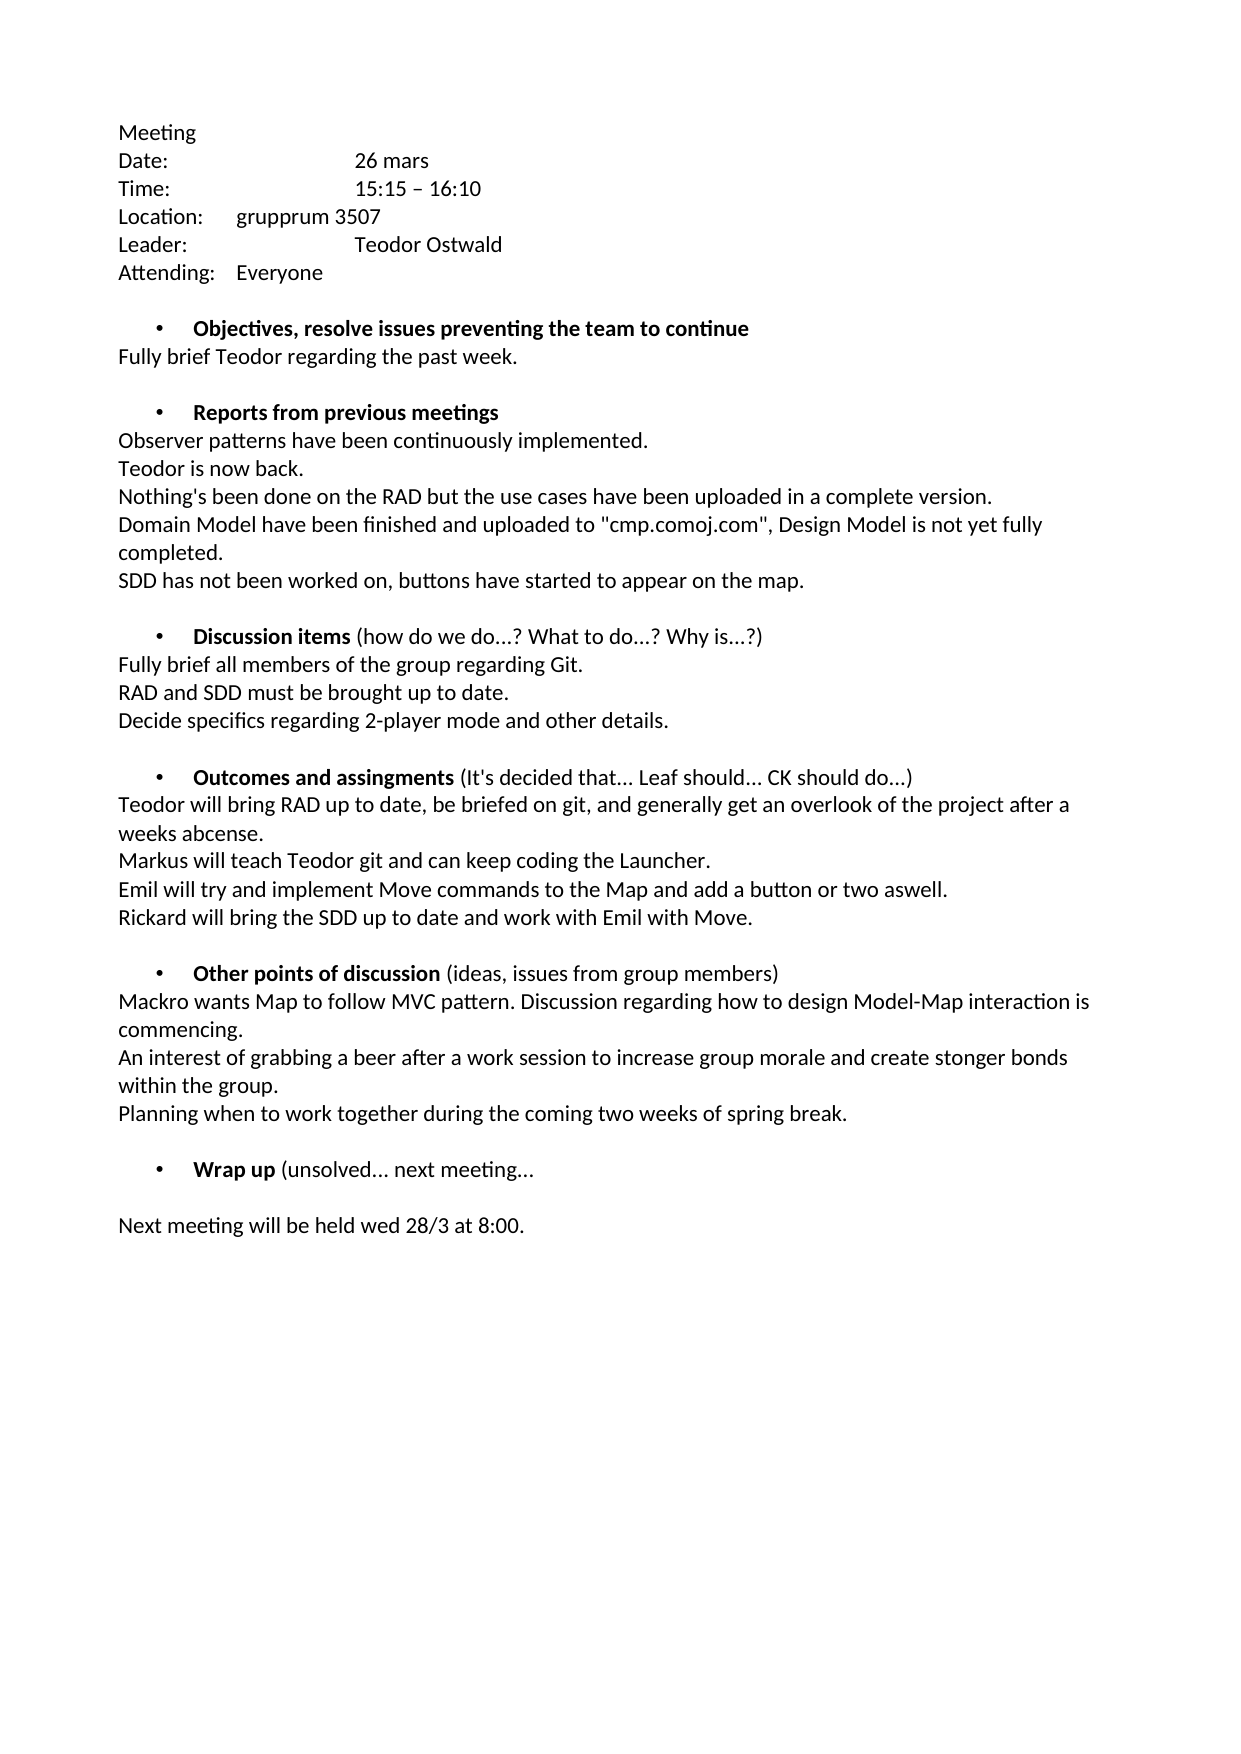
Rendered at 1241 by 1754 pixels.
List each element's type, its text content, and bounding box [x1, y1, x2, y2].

text Teodor is now back. [118, 454, 1122, 482]
text Emil will try and implement Move commands to the Map and add a button or two aswell. [118, 875, 1122, 903]
list Wrap up (unsolved... next meeting... [156, 1155, 1122, 1183]
text Fully brief Teodor regarding the past week. [118, 342, 1122, 370]
text Fully brief all members of the group regarding Git. [118, 651, 1122, 678]
list Reports from previous meetings [156, 398, 1122, 426]
text Leader: Teodor Ostwald [118, 230, 1122, 258]
text Time: 15:15 – 16:10 [118, 174, 1122, 202]
text Location: grupprum 3507 [118, 202, 1122, 230]
text SDD has not been worked on, buttons have started to appear on the map. [118, 566, 1122, 594]
list Discussion items (how do we do...? What to do...? Why is...?) [156, 622, 1122, 651]
text Decide specifics regarding 2-player mode and other details. [118, 707, 1122, 734]
text Nothing's been done on the RAD but the use cases have been uploaded in a complete version. [118, 482, 1122, 510]
text An interest of grabbing a beer after a work session to increase group morale and create stonger bonds within the group. [118, 1043, 1122, 1099]
text Rickard will bring the SDD up to date and work with Emil with Move. [118, 903, 1122, 931]
text Teodor will bring RAD up to date, be briefed on git, and generally get an overlook of the project after a weeks abcense. [118, 791, 1122, 847]
text Observer patterns have been continuously implemented. [118, 426, 1122, 454]
list Objectives, resolve issues preventing the team to continue [156, 314, 1122, 342]
text Domain Model have been finished and uploaded to "cmp.comoj.com", Design Model is not yet fully completed. [118, 510, 1122, 566]
text Date: 26 mars [118, 146, 1122, 174]
text Meeting [118, 118, 1122, 146]
text Next meeting will be held wed 28/3 at 8:00. [118, 1211, 1122, 1239]
text Planning when to work together during the coming two weeks of spring break. [118, 1099, 1122, 1127]
text Markus will teach Teodor git and can keep coding the Launcher. [118, 847, 1122, 875]
text Attending: Everyone [118, 258, 1122, 286]
text Mackro wants Map to follow MVC pattern. Discussion regarding how to design Model-Map interaction is commencing. [118, 987, 1122, 1043]
text RAD and SDD must be brought up to date. [118, 678, 1122, 707]
list Outcomes and assingments (It's decided that... Leaf should... CK should do...) [156, 763, 1122, 791]
list Other points of discussion (ideas, issues from group members) [156, 959, 1122, 987]
